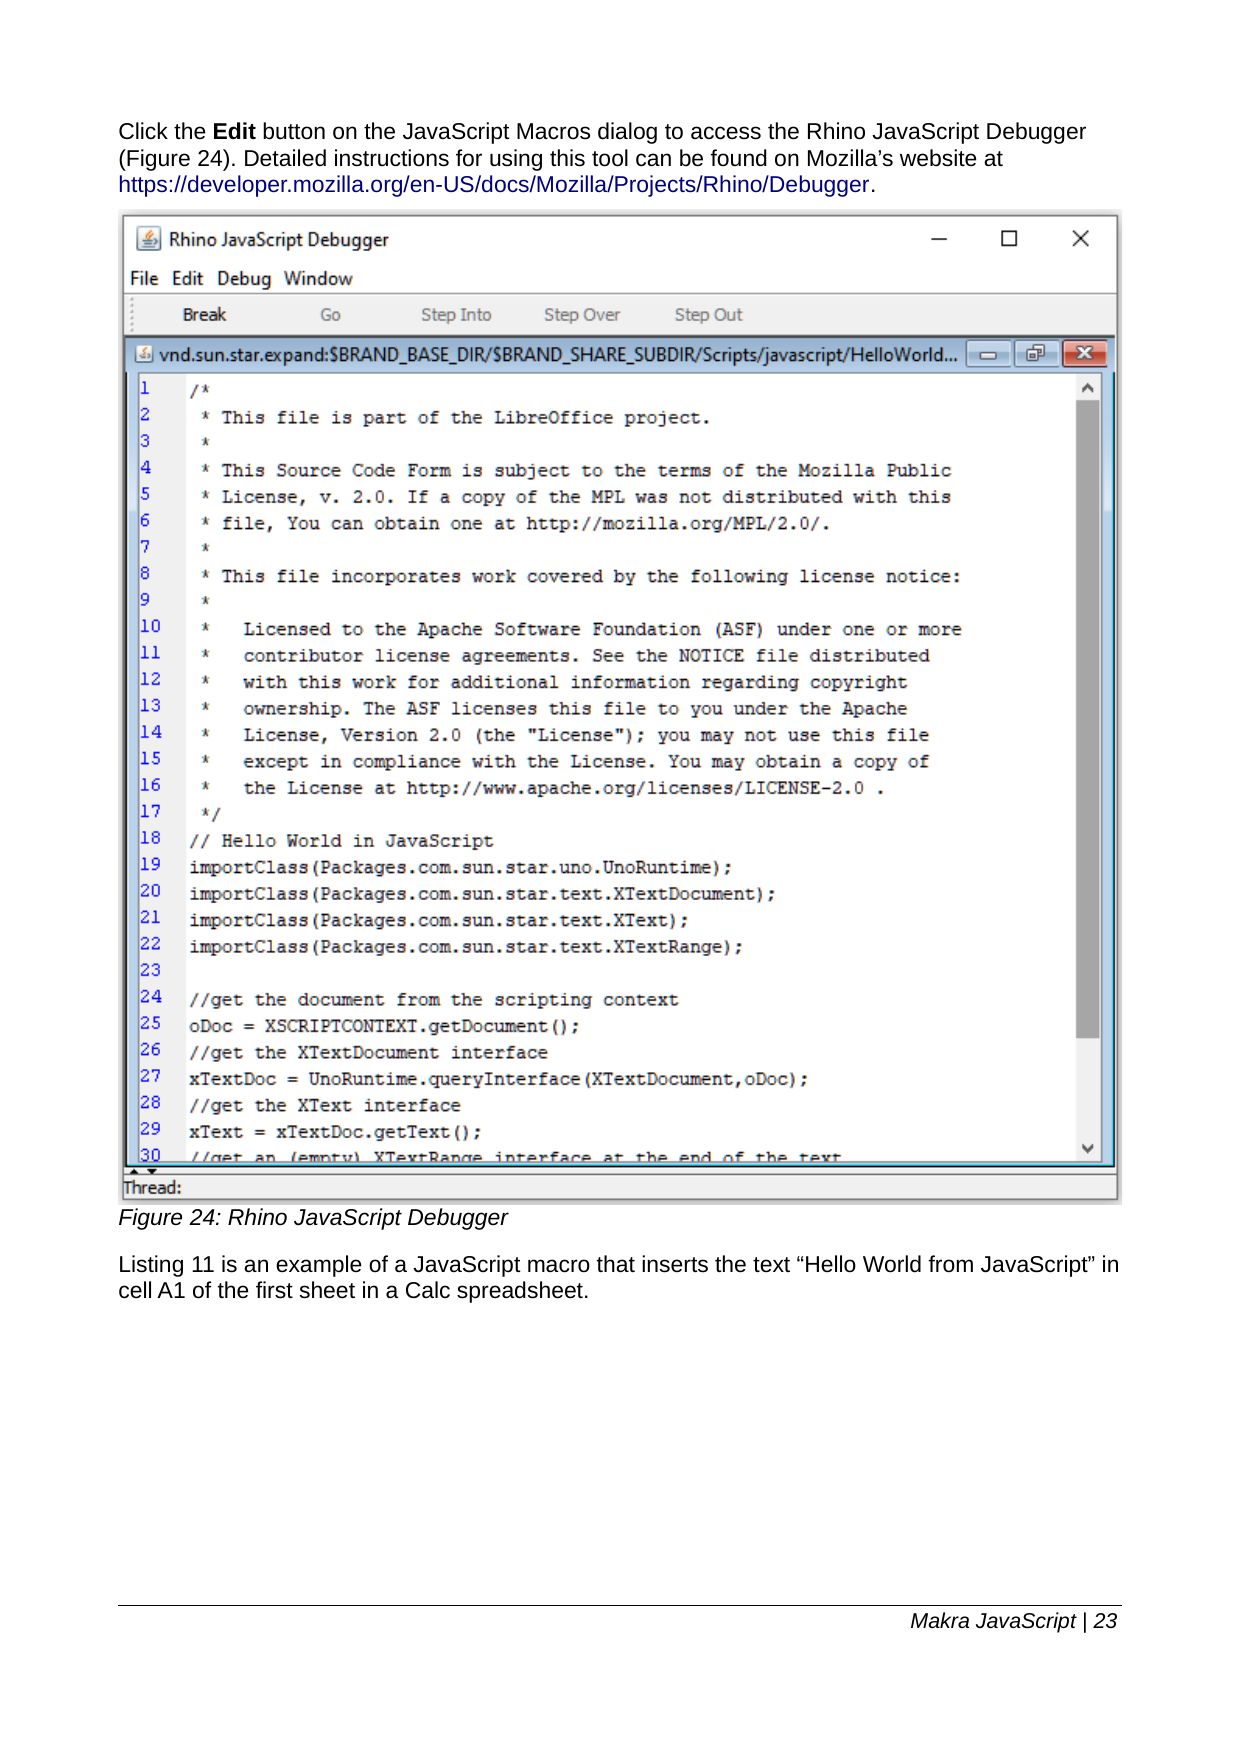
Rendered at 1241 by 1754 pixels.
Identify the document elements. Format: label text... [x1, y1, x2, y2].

text Click the Edit button on the JavaScript Macros dialog to access the Rhino JavaScript Debugger (Figure 24). Detailed instructions for using this tool can be found on Mozilla’s website at https://developer.mozilla.org/en-US/docs/Mozilla/Projects/Rhino/Debugger. [118, 118, 1122, 197]
text Listing 11 is an example of a JavaScript macro that inserts the text “Hello World from JavaScript” in cell A1 of the first sheet in a Calc spreadsheet. [118, 1251, 1122, 1303]
text Figure 24: Rhino JavaScript Debugger [118, 1205, 1122, 1231]
picture [118, 209, 1123, 1205]
